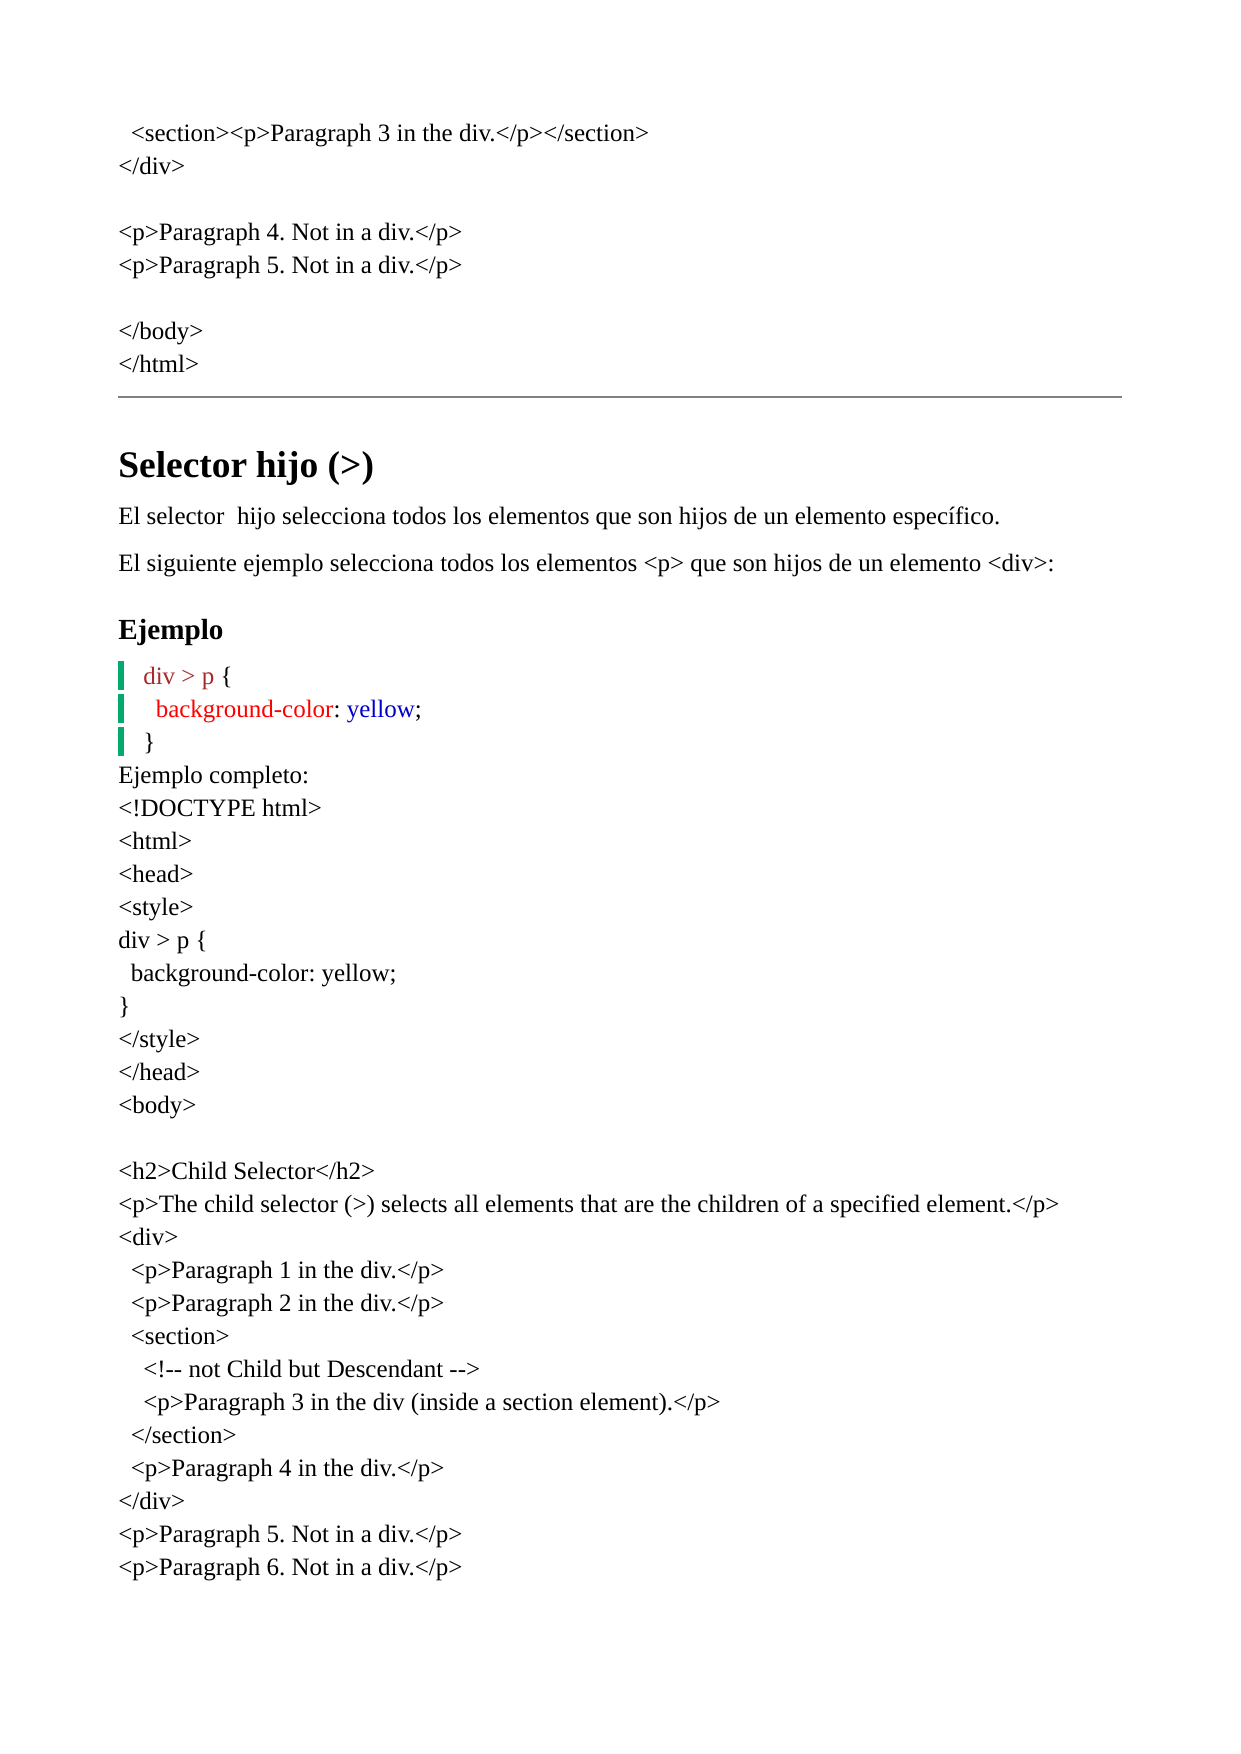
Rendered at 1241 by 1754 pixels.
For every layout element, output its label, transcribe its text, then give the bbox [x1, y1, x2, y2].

text } [118, 991, 1122, 1020]
text <head> [118, 859, 1122, 888]
text <!-- not Child but Descendant --> [118, 1354, 1122, 1383]
text <p>Paragraph 2 in the div.</p> [118, 1288, 1122, 1317]
text <h2>Child Selector</h2> [118, 1156, 1122, 1185]
text <html> [118, 826, 1122, 855]
text <p>Paragraph 3 in the div (inside a section element).</p> [118, 1387, 1122, 1416]
text </head> [118, 1057, 1122, 1086]
text <p>Paragraph 4 in the div.</p> [118, 1453, 1122, 1482]
text <section><p>Paragraph 3 in the div.</p></section> [118, 118, 1122, 147]
text <style> [118, 892, 1122, 921]
text <p>Paragraph 5. Not in a div.</p> [118, 250, 1122, 279]
text </style> [118, 1024, 1122, 1053]
text El siguiente ejemplo selecciona todos los elementos <p> que son hijos de un elemento <div>: [118, 548, 1122, 577]
text El selector hijo selecciona todos los elementos que son hijos de un elemento específico. [118, 501, 1122, 530]
text div > p { [118, 925, 1122, 954]
text <p>Paragraph 4. Not in a div.</p> [118, 217, 1122, 246]
text </div> [118, 151, 1122, 180]
subtitle Ejemplo [118, 612, 1122, 645]
text <body> [118, 1090, 1122, 1119]
subtitle Selector hijo (>) [118, 442, 1122, 485]
text Ejemplo completo: [118, 760, 1122, 789]
text <!DOCTYPE html> [118, 793, 1122, 822]
text <section> [118, 1321, 1122, 1350]
text <p>Paragraph 6. Not in a div.</p> [118, 1552, 1122, 1581]
text <p>The child selector (>) selects all elements that are the children of a specified element.</p> [118, 1189, 1122, 1218]
text div > p { background-color: yellow; } [118, 661, 1122, 756]
text </div> [118, 1486, 1122, 1515]
text <p>Paragraph 5. Not in a div.</p> [118, 1519, 1122, 1548]
text </html> [118, 349, 1122, 378]
text <div> [118, 1222, 1122, 1251]
text <p>Paragraph 1 in the div.</p> [118, 1255, 1122, 1284]
text </body> [118, 316, 1122, 345]
text background-color: yellow; [118, 958, 1122, 987]
text </section> [118, 1420, 1122, 1449]
